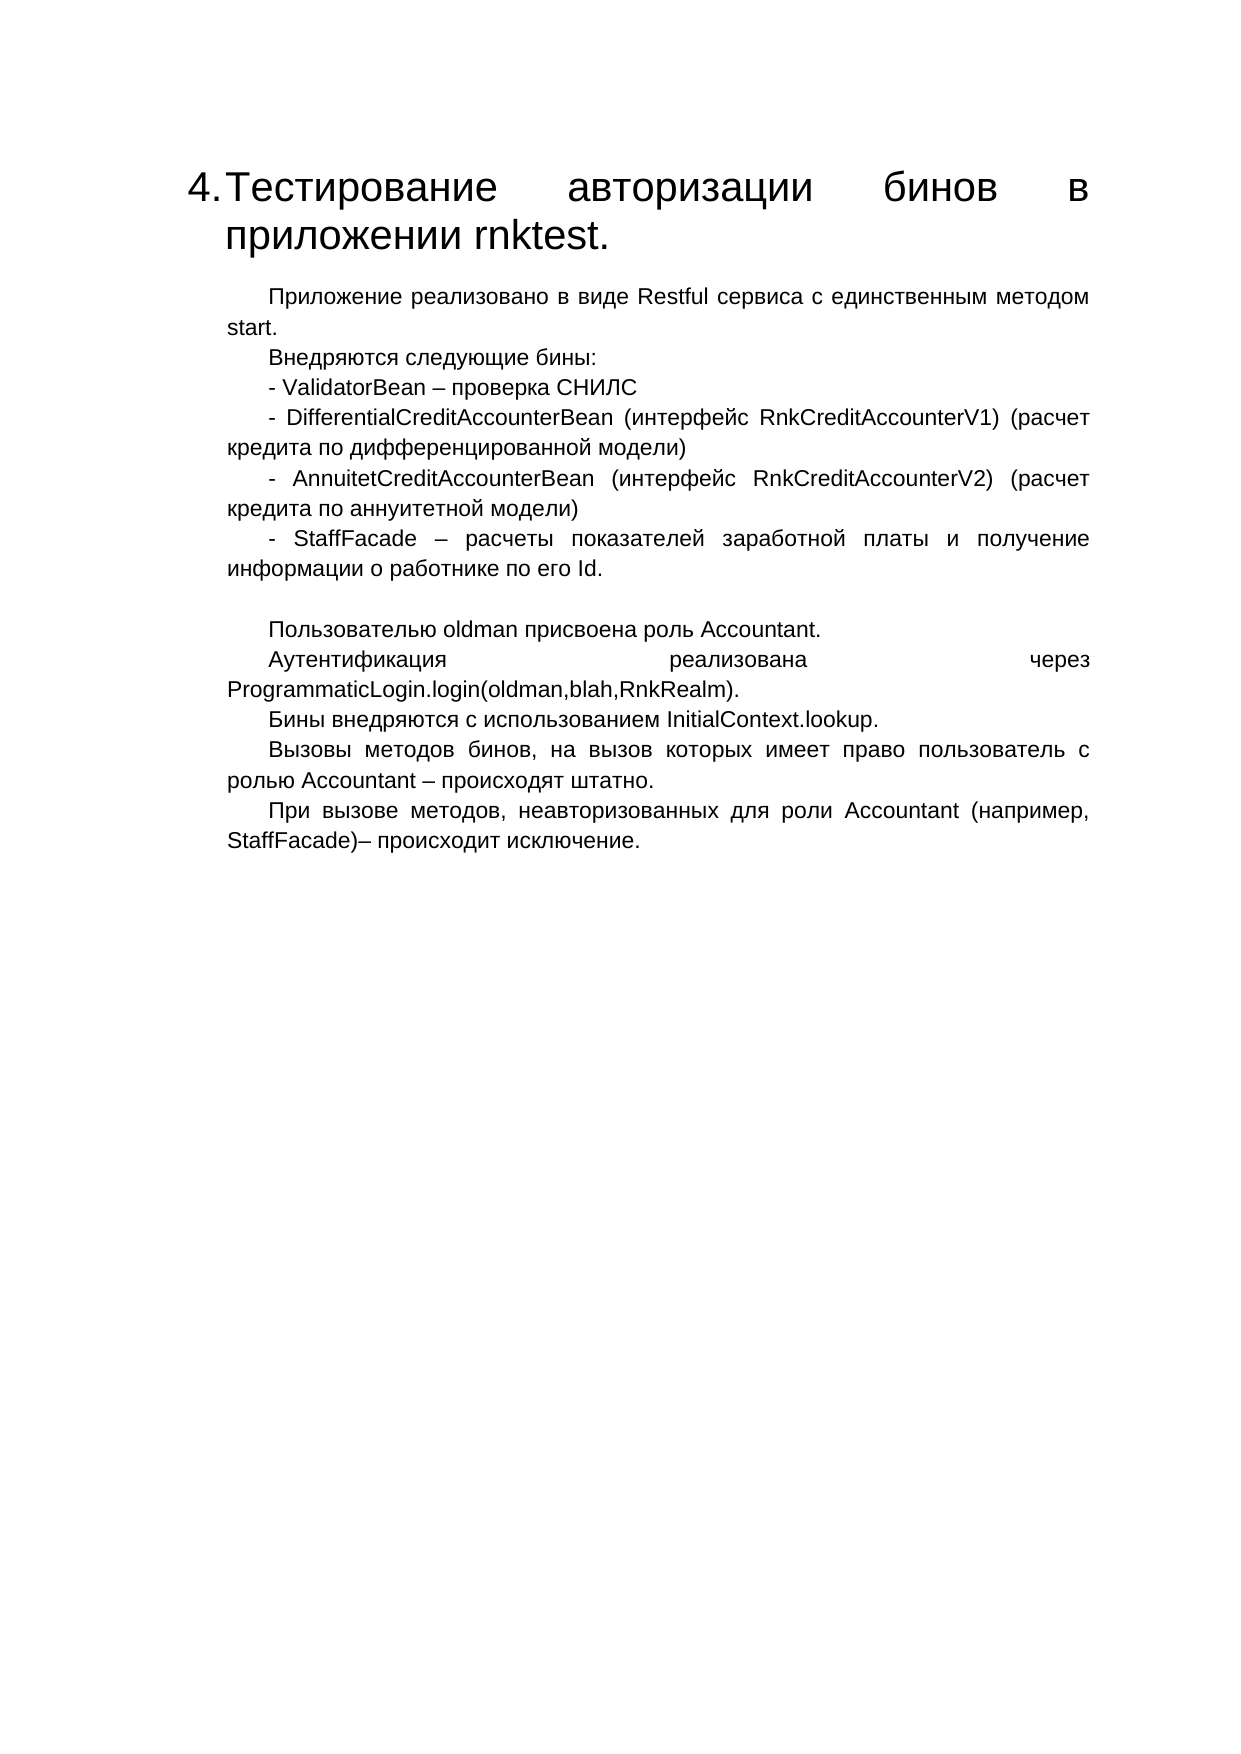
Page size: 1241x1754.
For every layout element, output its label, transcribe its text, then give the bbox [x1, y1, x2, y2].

text - ValidatorBean – проверка СНИЛС [227, 374, 1090, 400]
text При вызове методов, неавторизованных для роли Accountant (например, StaffFacade)– происходит исключение. [227, 797, 1090, 853]
text Бины внедряются с использованием InitialContext.lookup. [227, 706, 1090, 733]
text Пользователью oldman присвоена роль Accountant. [227, 616, 1090, 642]
text Вызовы методов бинов, на вызов которых имеет право пользователь с ролью Accountant – происходят штатно. [227, 736, 1090, 793]
text Аутентификация реализована через ProgrammaticLogin.login(oldman,blah,RnkRealm). [227, 646, 1090, 702]
text Внедряются следующие бины: [227, 344, 1090, 370]
text - DifferentialCreditAccounterBean (интерфейс RnkCreditAccounterV1) (расчет кредита по дифференцированной модели) [227, 404, 1090, 461]
text - AnnuitetCreditAccounterBean (интерфейс RnkCreditAccounterV2) (расчет кредита по аннуитетной модели) [227, 464, 1090, 521]
subtitle Тестирование авторизации бинов в приложении rnktest. [175, 150, 1103, 271]
text Приложение реализовано в виде Restful сервиса c единственным методом start. [227, 283, 1090, 340]
text - StaffFacade – расчеты показателей заработной платы и получение информации о работнике по его Id. [227, 525, 1090, 582]
